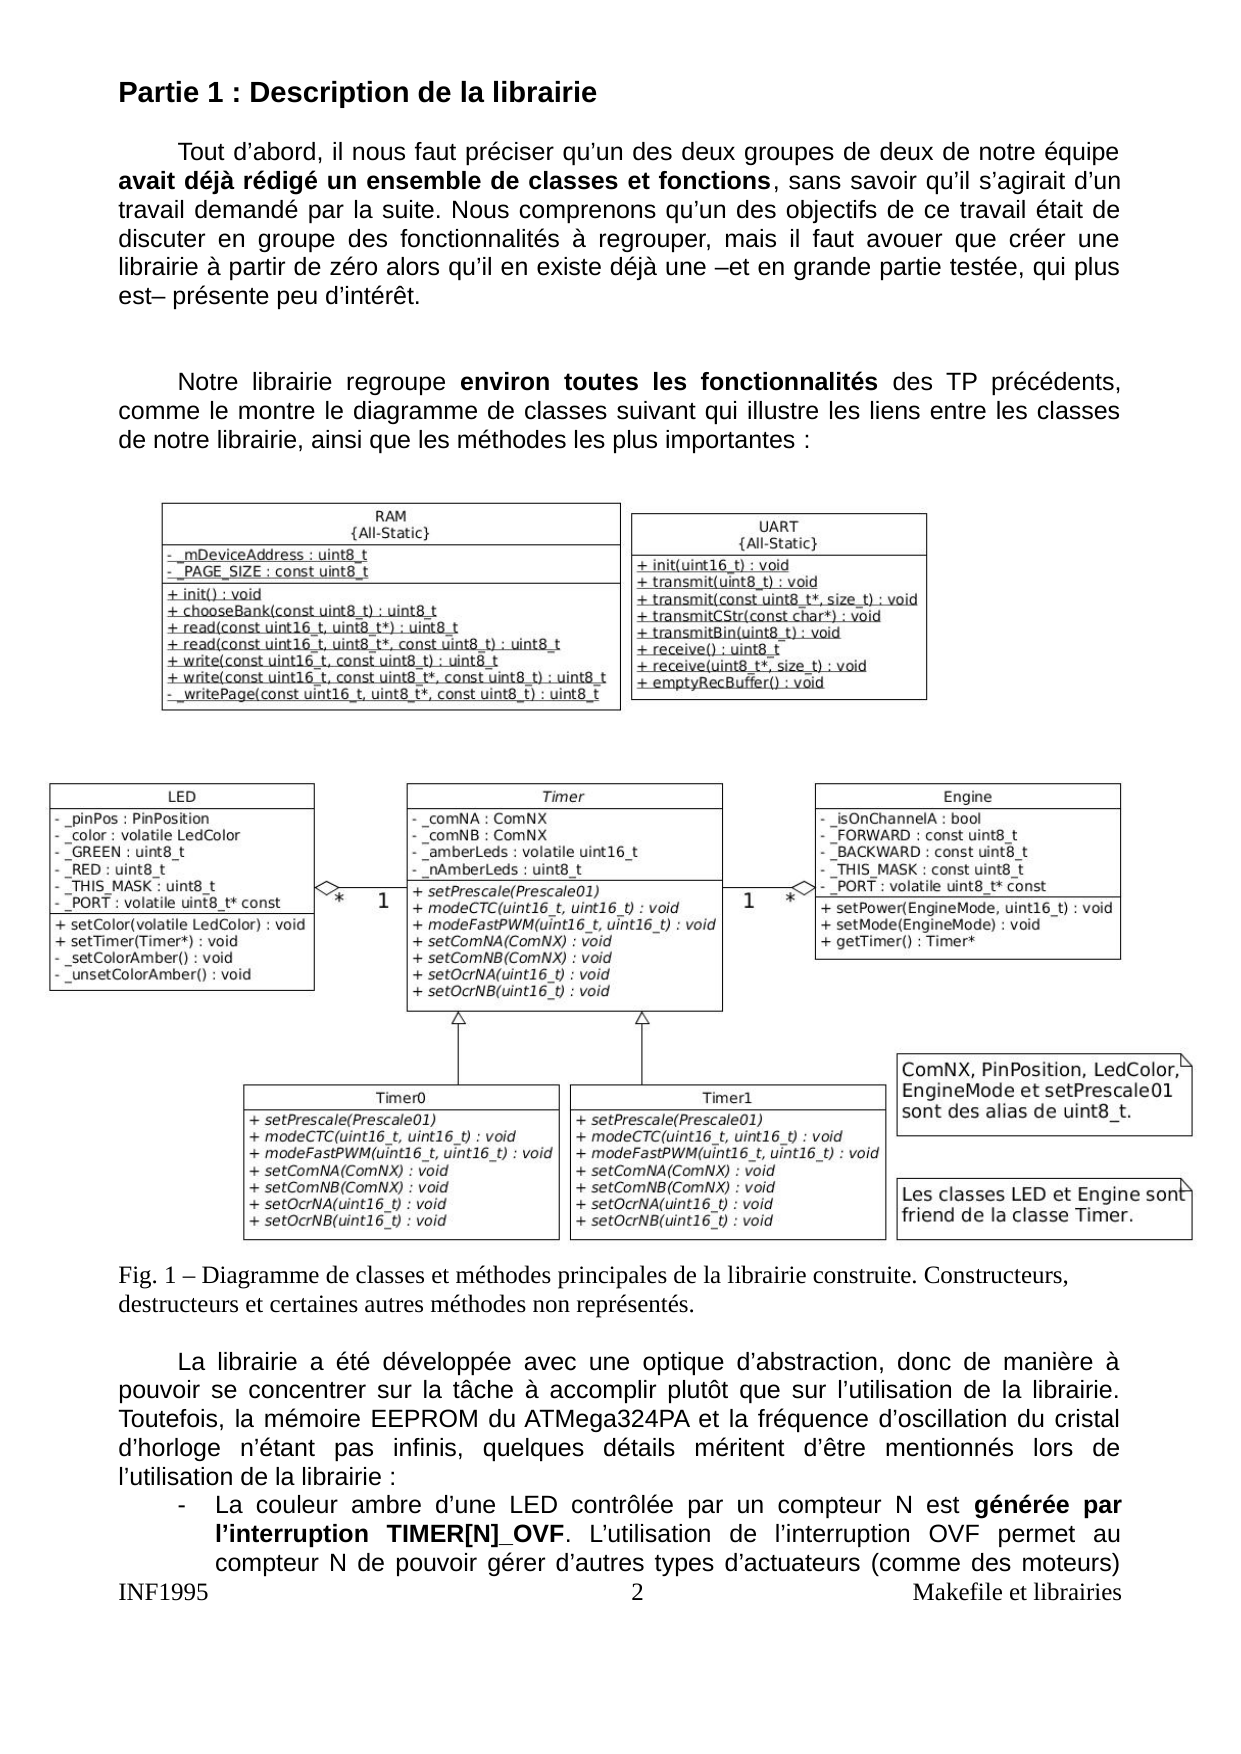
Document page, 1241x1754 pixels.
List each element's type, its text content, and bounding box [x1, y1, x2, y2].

picture [29, 482, 1213, 1261]
list La couleur ambre d’une LED contrôlée par un compteur N est générée par l’interruption TIMER[N]_OVF. L’utilisation de l’interruption OVF permet au compteur N de pouvoir gérer d’autres types d’actuateurs (comme des moteurs) [177, 1491, 1122, 1577]
text Partie 1 : Description de la librairie [118, 75, 1122, 108]
text La librairie a été développée avec une optique d’abstraction, donc de manière à pouvoir se concentrer sur la tâche à accomplir plutôt que sur l’utilisation de la librairie. Toutefois, la mémoire EEPROM du ATMega324PA et la fréquence d’oscillation du cristal d’horloge n’étant pas infinis, quelques détails méritent d’être mentionnés lors de l’utilisation de la librairie : [118, 1347, 1122, 1491]
text Notre librairie regroupe environ toutes les fonctionnalités des TP précédents, comme le montre le diagramme de classes suivant qui illustre les liens entre les classes de notre librairie, ainsi que les méthodes les plus importantes : [118, 367, 1122, 453]
text Tout d’abord, il nous faut préciser qu’un des deux groupes de deux de notre équipe avait déjà rédigé un ensemble de classes et fonctions, sans savoir qu’il s’agirait d’un travail demandé par la suite. Nous comprenons qu’un des objectifs de ce travail était de discuter en groupe des fonctionnalités à regrouper, mais il faut avouer que créer une librairie à partir de zéro alors qu’il en existe déjà une –et en grande partie testée, qui plus est– présente peu d’intérêt. [118, 137, 1122, 310]
text Fig. 1 – Diagramme de classes et méthodes principales de la librairie construite. Constructeurs, destructeurs et certaines autres méthodes non représentés. [118, 1261, 1122, 1318]
